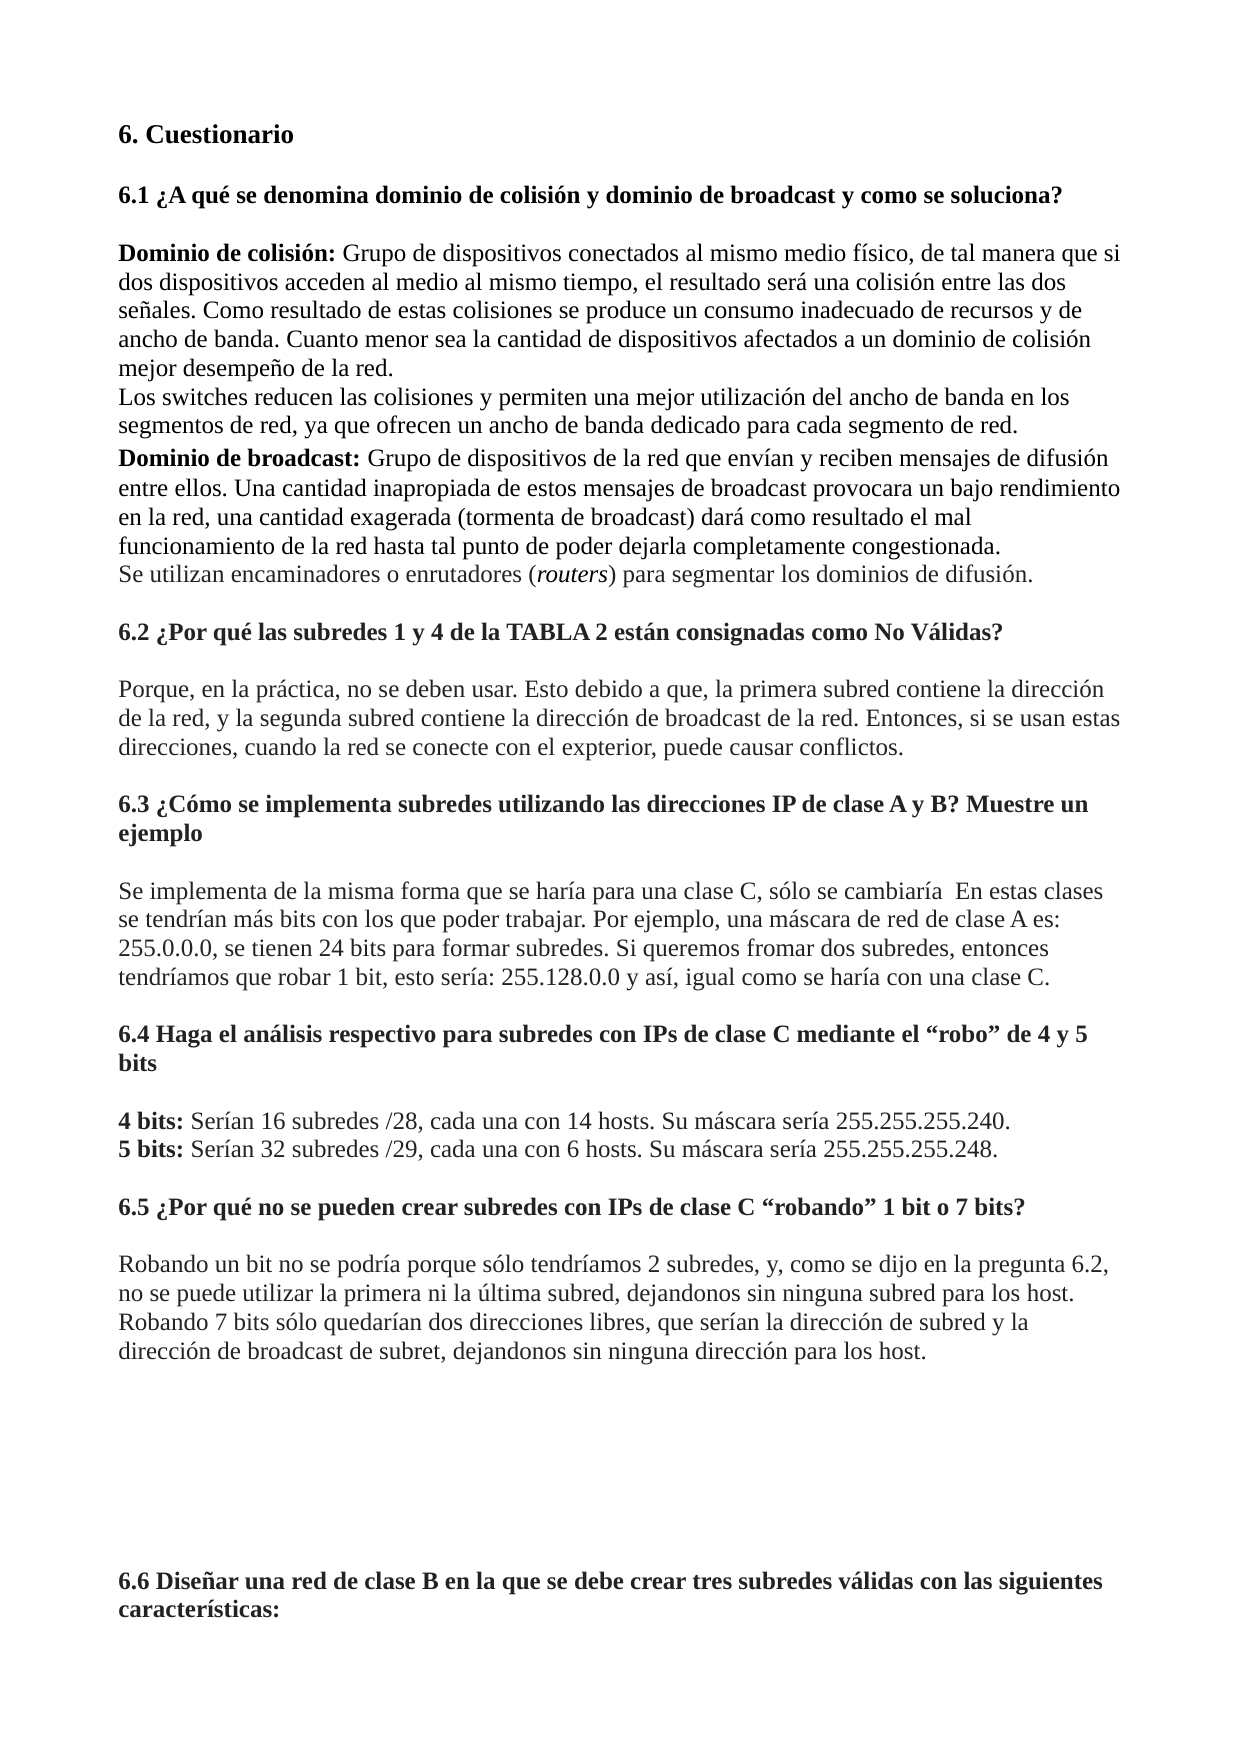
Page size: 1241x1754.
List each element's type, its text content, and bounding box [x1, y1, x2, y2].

list 6.2 ¿Por qué las subredes 1 y 4 de la TABLA 2 están consignadas como No Válidas? [118, 617, 1122, 646]
list Los switches reducen las colisiones y permiten una mejor utilización del ancho de banda en los segmentos de red, ya que ofrecen un ancho de banda dedicado para cada segmento de red. [118, 382, 1122, 439]
list 255.0.0.0, se tienen 24 bits para formar subredes. Si queremos fromar dos subredes, entonces tendríamos que robar 1 bit, esto sería: 255.128.0.0 y así, igual como se haría con una clase C. [118, 933, 1122, 991]
list 6.3 ¿Cómo se implementa subredes utilizando las direcciones IP de clase A y B? Muestre un ejemplo [118, 789, 1122, 847]
list Porque, en la práctica, no se deben usar. Esto debido a que, la primera subred contiene la dirección de la red, y la segunda subred contiene la dirección de broadcast de la red. Entonces, si se usan estas direcciones, cuando la red se conecte con el expterior, puede causar conflictos. [118, 674, 1122, 761]
list Se utilizan encaminadores o enrutadores (routers) para segmentar los dominios de difusión. [118, 559, 1122, 588]
list 6.4 Haga el análisis respectivo para subredes con IPs de clase C mediante el “robo” de 4 y 5 bits [118, 1019, 1122, 1077]
list Dominio de broadcast: Grupo de dispositivos de la red que envían y reciben mensajes de difusión entre ellos. Una cantidad inapropiada de estos mensajes de broadcast provocara un bajo rendimiento en la red, una cantidad exagerada (tormenta de broadcast) dará como resultado el mal funcionamiento de la red hasta tal punto de poder dejarla completamente congestionada. [118, 439, 1122, 559]
list Se implementa de la misma forma que se haría para una clase C, sólo se cambiaría En estas clases se tendrían más bits con los que poder trabajar. Por ejemplo, una máscara de red de clase A es: [118, 876, 1122, 933]
list 6. Cuestionario [118, 118, 1122, 149]
list 5 bits: Serían 32 subredes /29, cada una con 6 hosts. Su máscara sería 255.255.255.248. [118, 1134, 1122, 1163]
list Robando 7 bits sólo quedarían dos direcciones libres, que serían la dirección de subred y la dirección de broadcast de subret, dejandonos sin ninguna dirección para los host. [118, 1307, 1122, 1364]
list 4 bits: Serían 16 subredes /28, cada una con 14 hosts. Su máscara sería 255.255.255.240. [118, 1106, 1122, 1134]
list 6.5 ¿Por qué no se pueden crear subredes con IPs de clase C “robando” 1 bit o 7 bits? [118, 1192, 1122, 1221]
list Robando un bit no se podría porque sólo tendríamos 2 subredes, y, como se dijo en la pregunta 6.2, no se puede utilizar la primera ni la última subred, dejandonos sin ninguna subred para los host. [118, 1249, 1122, 1307]
list 6.6 Diseñar una red de clase B en la que se debe crear tres subredes válidas con las siguientes características: [118, 1566, 1122, 1623]
list 6.1 ¿A qué se denomina dominio de colisión y dominio de broadcast y como se soluciona? [118, 180, 1122, 209]
list Dominio de colisión: Grupo de dispositivos conectados al mismo medio físico, de tal manera que si dos dispositivos acceden al medio al mismo tiempo, el resultado será una colisión entre las dos señales. Como resultado de estas colisiones se produce un consumo inadecuado de recursos y de ancho de banda. Cuanto menor sea la cantidad de dispositivos afectados a un dominio de colisión mejor desempeño de la red. [118, 238, 1122, 382]
